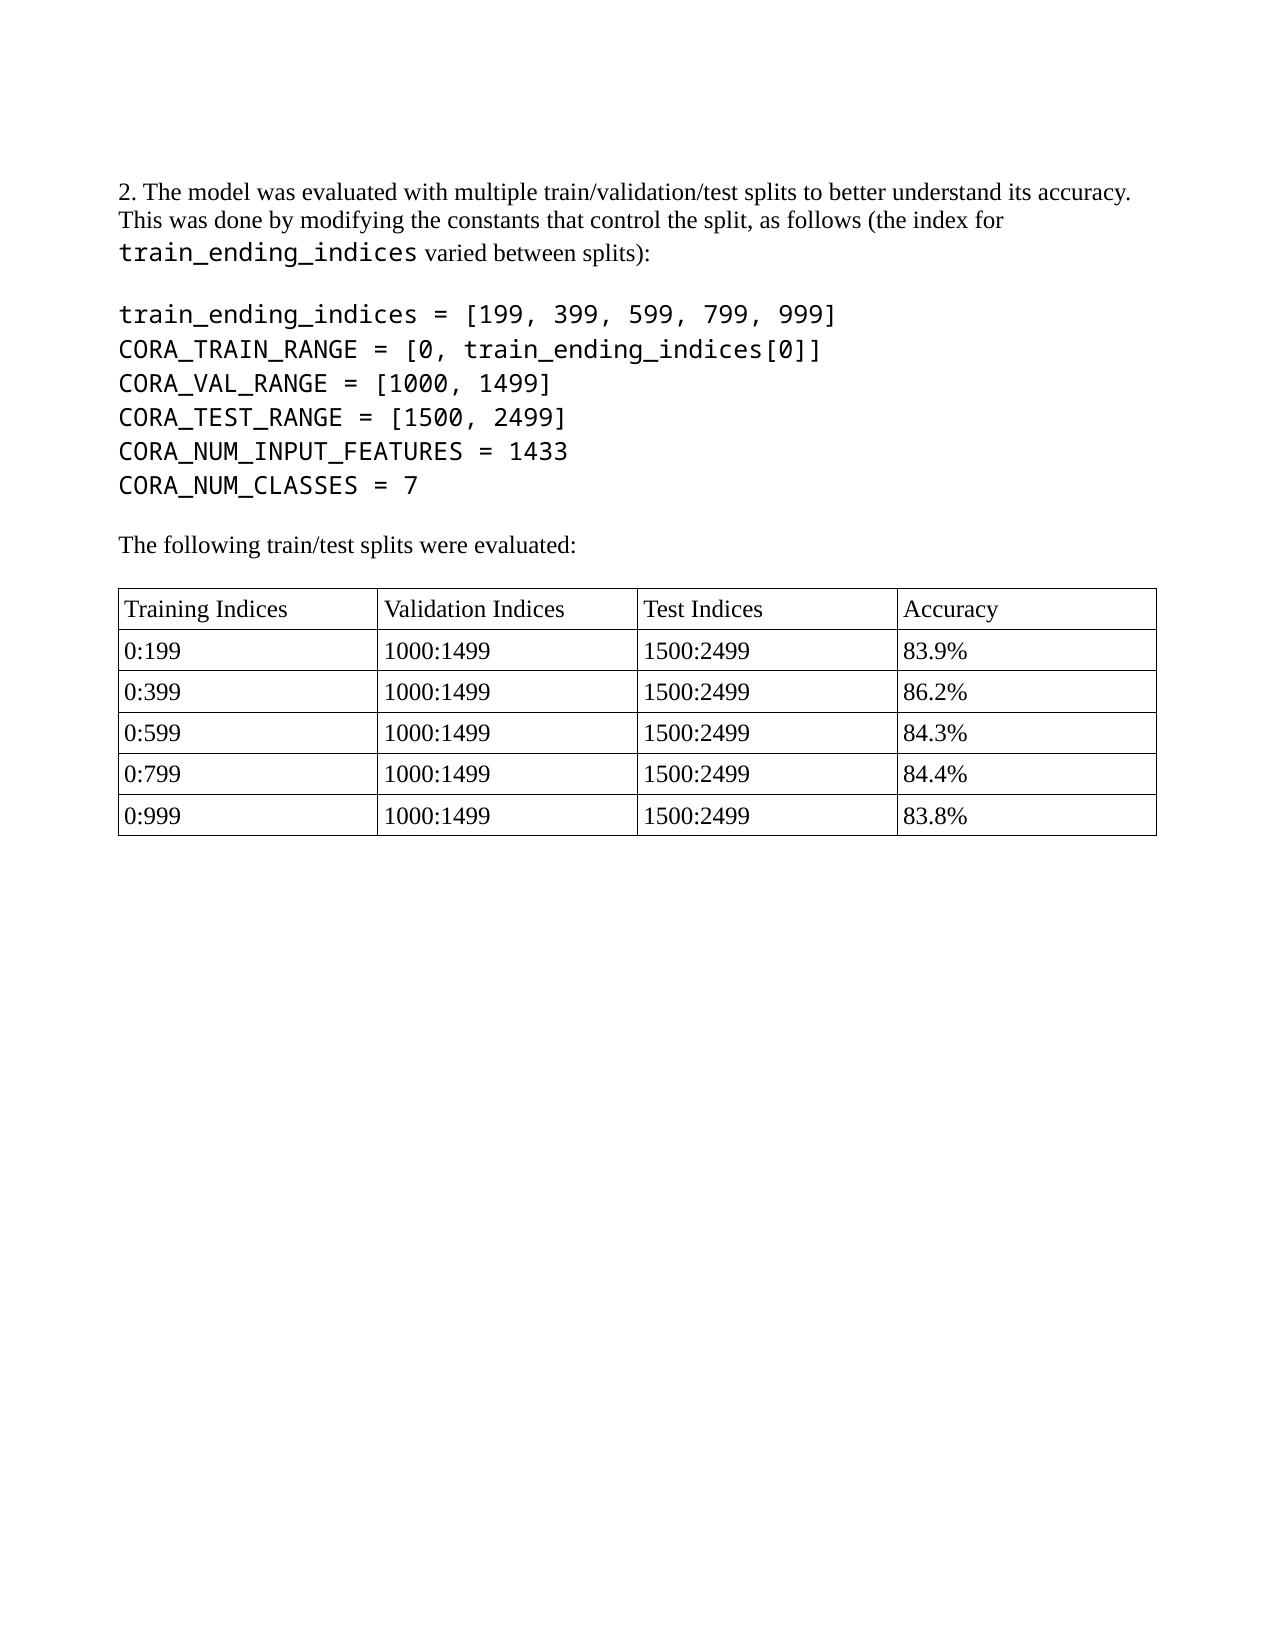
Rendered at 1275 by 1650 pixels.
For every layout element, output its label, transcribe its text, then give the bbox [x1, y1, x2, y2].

table_cell 1000:1499 [378, 754, 637, 794]
table_cell 1000:1499 [378, 795, 637, 835]
text CORA_TEST_RANGE = [1500, 2499] [118, 399, 1157, 433]
text CORA_NUM_CLASSES = 7 [118, 467, 1157, 502]
table_cell 1000:1499 [378, 671, 637, 712]
table_cell 0:399 [119, 671, 377, 712]
text The following train/test splits were evaluated: [118, 530, 1157, 559]
table_cell 84.4% [898, 754, 1156, 794]
table_cell 1000:1499 [378, 713, 637, 753]
text CORA_NUM_INPUT_FEATURES = 1433 [118, 433, 1157, 467]
table_header Training Indices [119, 589, 377, 629]
table_cell 1500:2499 [638, 795, 897, 835]
text CORA_VAL_RANGE = [1000, 1499] [118, 365, 1157, 399]
table_header Test Indices [638, 589, 897, 629]
table_cell 84.3% [898, 713, 1156, 753]
text train_ending_indices = [199, 399, 599, 799, 999] [118, 297, 1157, 331]
text CORA_TRAIN_RANGE = [0, train_ending_indices[0]] [118, 331, 1157, 365]
table_cell 86.2% [898, 671, 1156, 712]
table_cell 83.8% [898, 795, 1156, 835]
table_cell 1000:1499 [378, 630, 637, 670]
table_cell 1500:2499 [638, 671, 897, 712]
table_cell 1500:2499 [638, 754, 897, 794]
table_header Validation Indices [378, 589, 637, 629]
table_cell 0:599 [119, 713, 377, 753]
text 2. The model was evaluated with multiple train/validation/test splits to better understand its accuracy. This was done by modifying the constants that control the split, as follows (the index for train_ending_indices varied between splits): [118, 177, 1157, 268]
table_cell 0:799 [119, 754, 377, 794]
table_cell 1500:2499 [638, 630, 897, 670]
table_cell 0:999 [119, 795, 377, 835]
table_cell 83.9% [898, 630, 1156, 670]
table_header Accuracy [898, 589, 1156, 629]
table_cell 1500:2499 [638, 713, 897, 753]
table_cell 0:199 [119, 630, 377, 670]
